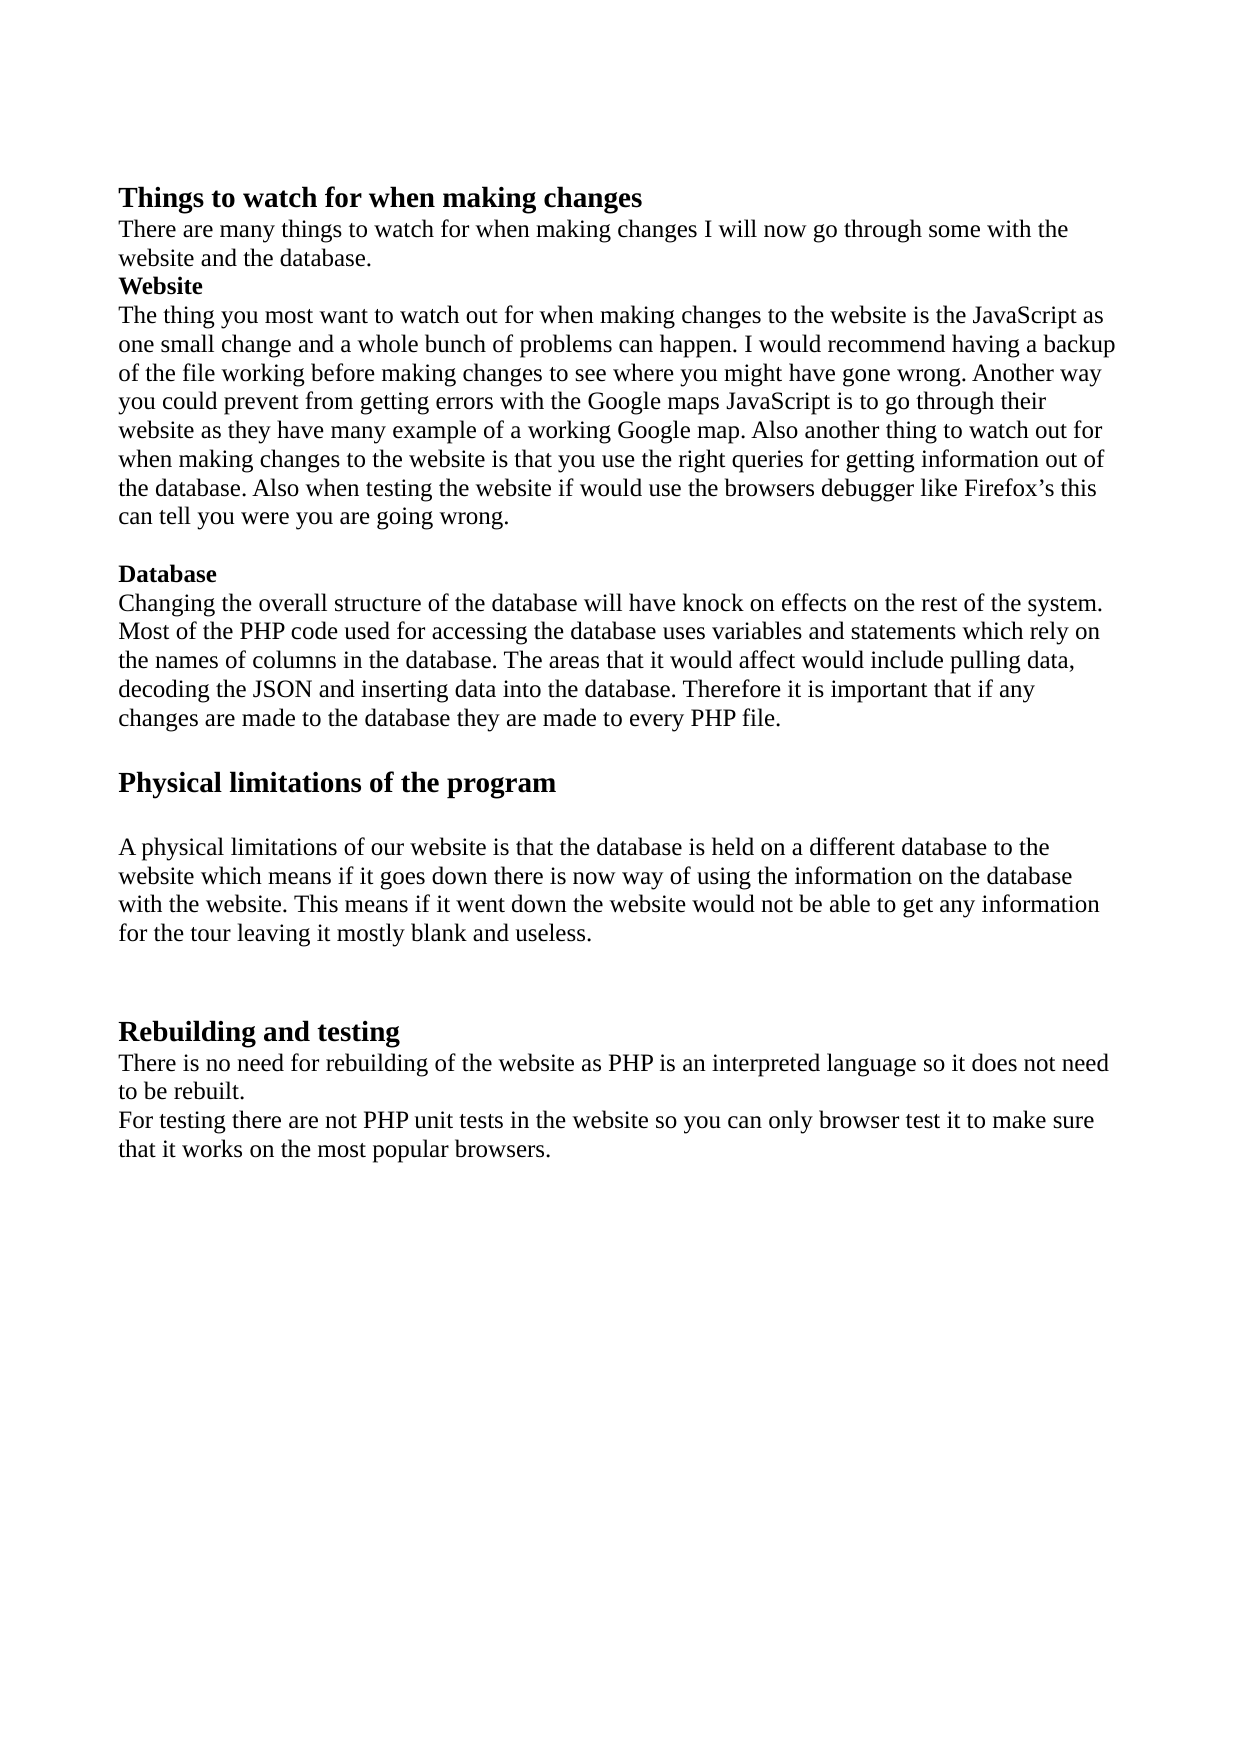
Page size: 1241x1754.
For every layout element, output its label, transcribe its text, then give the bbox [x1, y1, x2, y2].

text Changing the overall structure of the database will have knock on effects on the rest of the system. Most of the PHP code used for accessing the database uses variables and statements which rely on the names of columns in the database. The areas that it would affect would include pulling data, decoding the JSON and inserting data into the database. Therefore it is important that if any changes are made to the database they are made to every PHP file. [118, 588, 1122, 731]
text There is no need for rebuilding of the website as PHP is an interpreted language so it does not need to be rebuilt. [118, 1048, 1122, 1105]
text Website [118, 271, 1122, 300]
text Physical limitations of the program [118, 765, 1122, 798]
text A physical limitations of our website is that the database is held on a different database to the website which means if it goes down there is now way of using the information on the database with the website. This means if it went down the website would not be able to get any information for the tour leaving it mostly blank and useless. [118, 832, 1122, 947]
text For testing there are not PHP unit tests in the website so you can only browser test it to make sure that it works on the most popular browsers. [118, 1105, 1122, 1163]
text There are many things to watch for when making changes I will now go through some with the website and the database. [118, 214, 1122, 271]
text Things to watch for when making changes [118, 180, 1122, 214]
text The thing you most want to watch out for when making changes to the website is the JavaScript as one small change and a whole bunch of problems can happen. I would recommend having a backup of the file working before making changes to see where you might have gone wrong. Another way you could prevent from getting errors with the Google maps JavaScript is to go through their website as they have many example of a working Google map. Also another thing to watch out for when making changes to the website is that you use the right queries for getting information out of the database. Also when testing the website if would use the browsers debugger like Firefox’s this can tell you were you are going wrong. [118, 300, 1122, 530]
text Rebuilding and testing [118, 1014, 1122, 1048]
text Database [118, 559, 1122, 588]
